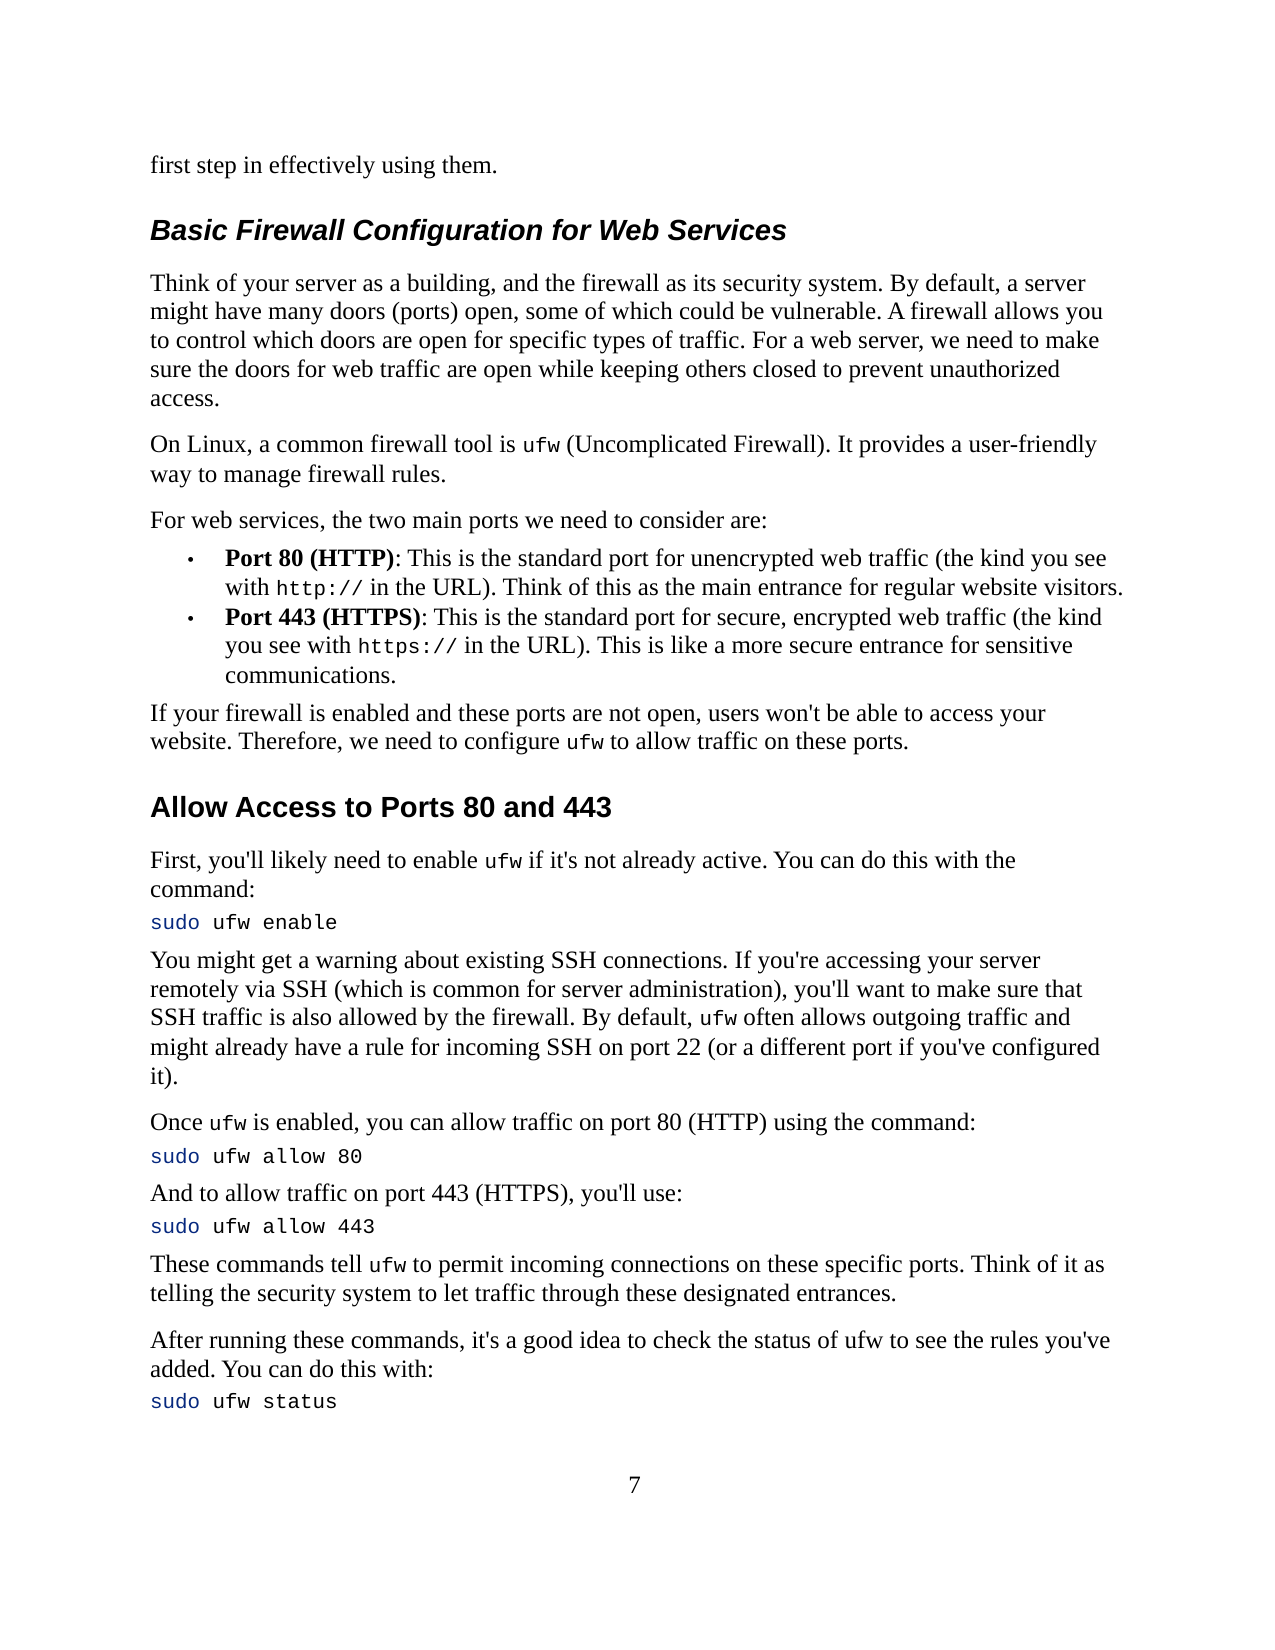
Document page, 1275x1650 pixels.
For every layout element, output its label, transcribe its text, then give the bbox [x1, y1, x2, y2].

text These commands tell ufw to permit incoming connections on these specific ports. Think of it as telling the security system to let traffic through these designated entrances. [150, 1249, 1125, 1307]
text First, you'll likely need to enable ufw if it's not already active. You can do this with the command: [150, 845, 1125, 903]
list Port 80 (HTTP): This is the standard port for unencrypted web traffic (the kind you see with http:// in the URL). Think of this as the main entrance for regular website visitors. [187, 543, 1125, 602]
text sudo ufw status [150, 1392, 1125, 1415]
text sudo ufw allow 80 [150, 1146, 1125, 1169]
text Once ufw is enabled, you can allow traffic on port 80 (HTTP) using the command: [150, 1107, 1125, 1137]
text If your firewall is enabled and these ports are not open, users won't be able to access your website. Therefore, we need to configure ufw to allow traffic on these ports. [150, 698, 1125, 756]
subtitle Allow Access to Ports 80 and 443 [150, 790, 1125, 823]
text sudo ufw enable [150, 912, 1125, 936]
text On Linux, a common firewall tool is ufw (Uncomplicated Firewall). It provides a user-friendly way to manage firewall rules. [150, 429, 1125, 488]
text Think of your server as a building, and the firewall as its security system. By default, a server might have many doors (ports) open, some of which could be vulnerable. A firewall allows you to control which doors are open for specific types of traffic. For a web server, we need to make sure the doors for web traffic are open while keeping others closed to prevent unauthorized access. [150, 268, 1125, 411]
text first step in effectively using them. [150, 150, 1125, 179]
text And to allow traffic on port 443 (HTTPS), you'll use: [150, 1178, 1125, 1207]
text You might get a warning about existing SSH connections. If you're accessing your server remotely via SSH (which is common for server administration), you'll want to make sure that SSH traffic is also allowed by the firewall. By default, ufw often allows outgoing traffic and might already have a rule for incoming SSH on port 22 (or a different port if you've configured it). [150, 945, 1125, 1089]
text After running these commands, it's a good idea to check the status of ufw to see the rules you've added. You can do this with: [150, 1325, 1125, 1383]
list Port 443 (HTTPS): This is the standard port for secure, encrypted web traffic (the kind you see with https:// in the URL). This is like a more secure entrance for sensitive communications. [187, 602, 1125, 689]
subtitle Basic Firewall Configuration for Web Services [150, 213, 1125, 246]
text sudo ufw allow 443 [150, 1216, 1125, 1240]
text For web services, the two main ports we need to consider are: [150, 506, 1125, 534]
